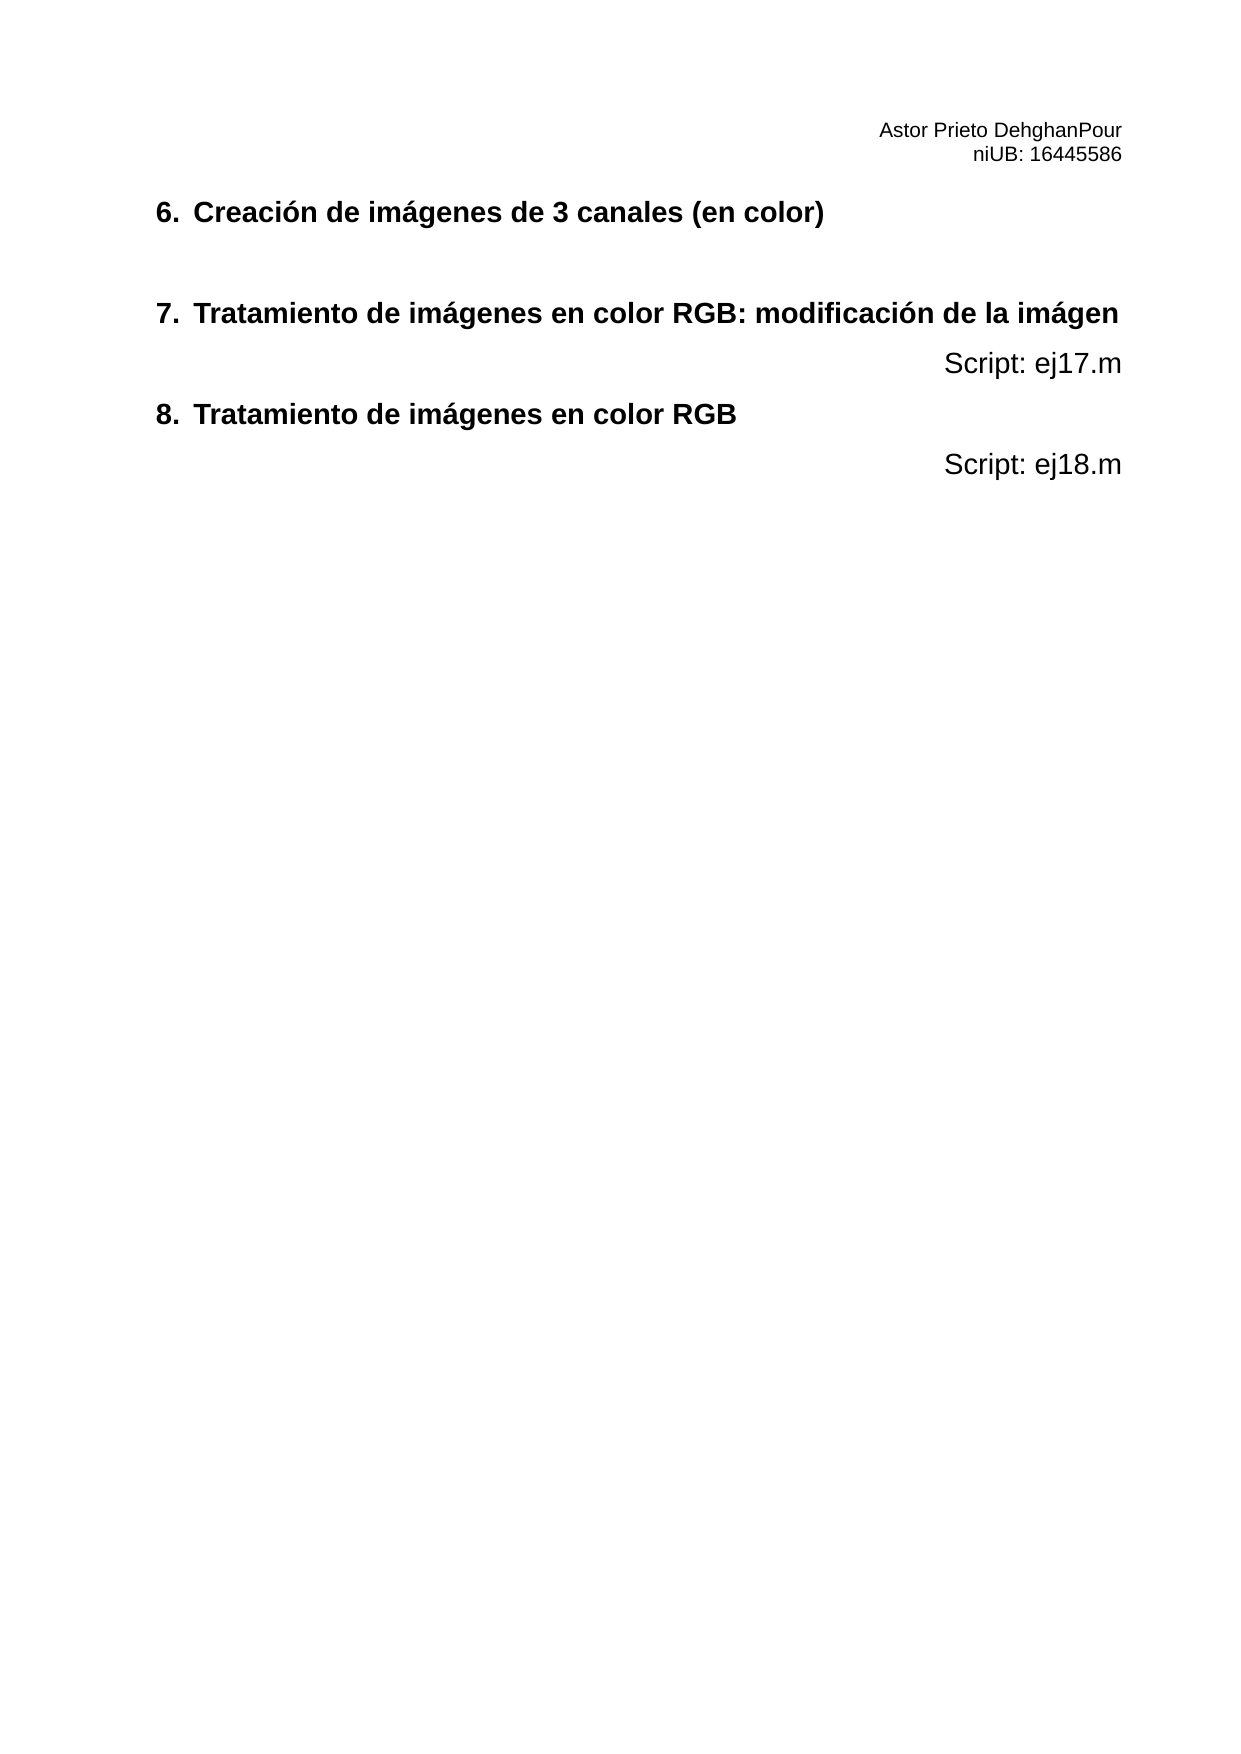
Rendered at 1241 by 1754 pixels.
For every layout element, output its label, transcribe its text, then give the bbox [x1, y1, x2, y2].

list Tratamiento de imágenes en color RGB: modificación de la imágen [156, 296, 1122, 330]
text Script: ej17.m [118, 346, 1122, 380]
list Tratamiento de imágenes en color RGB [156, 397, 1122, 430]
list Creación de imágenes de 3 canales (en color) [156, 196, 1122, 229]
text Script: ej18.m [118, 447, 1122, 481]
